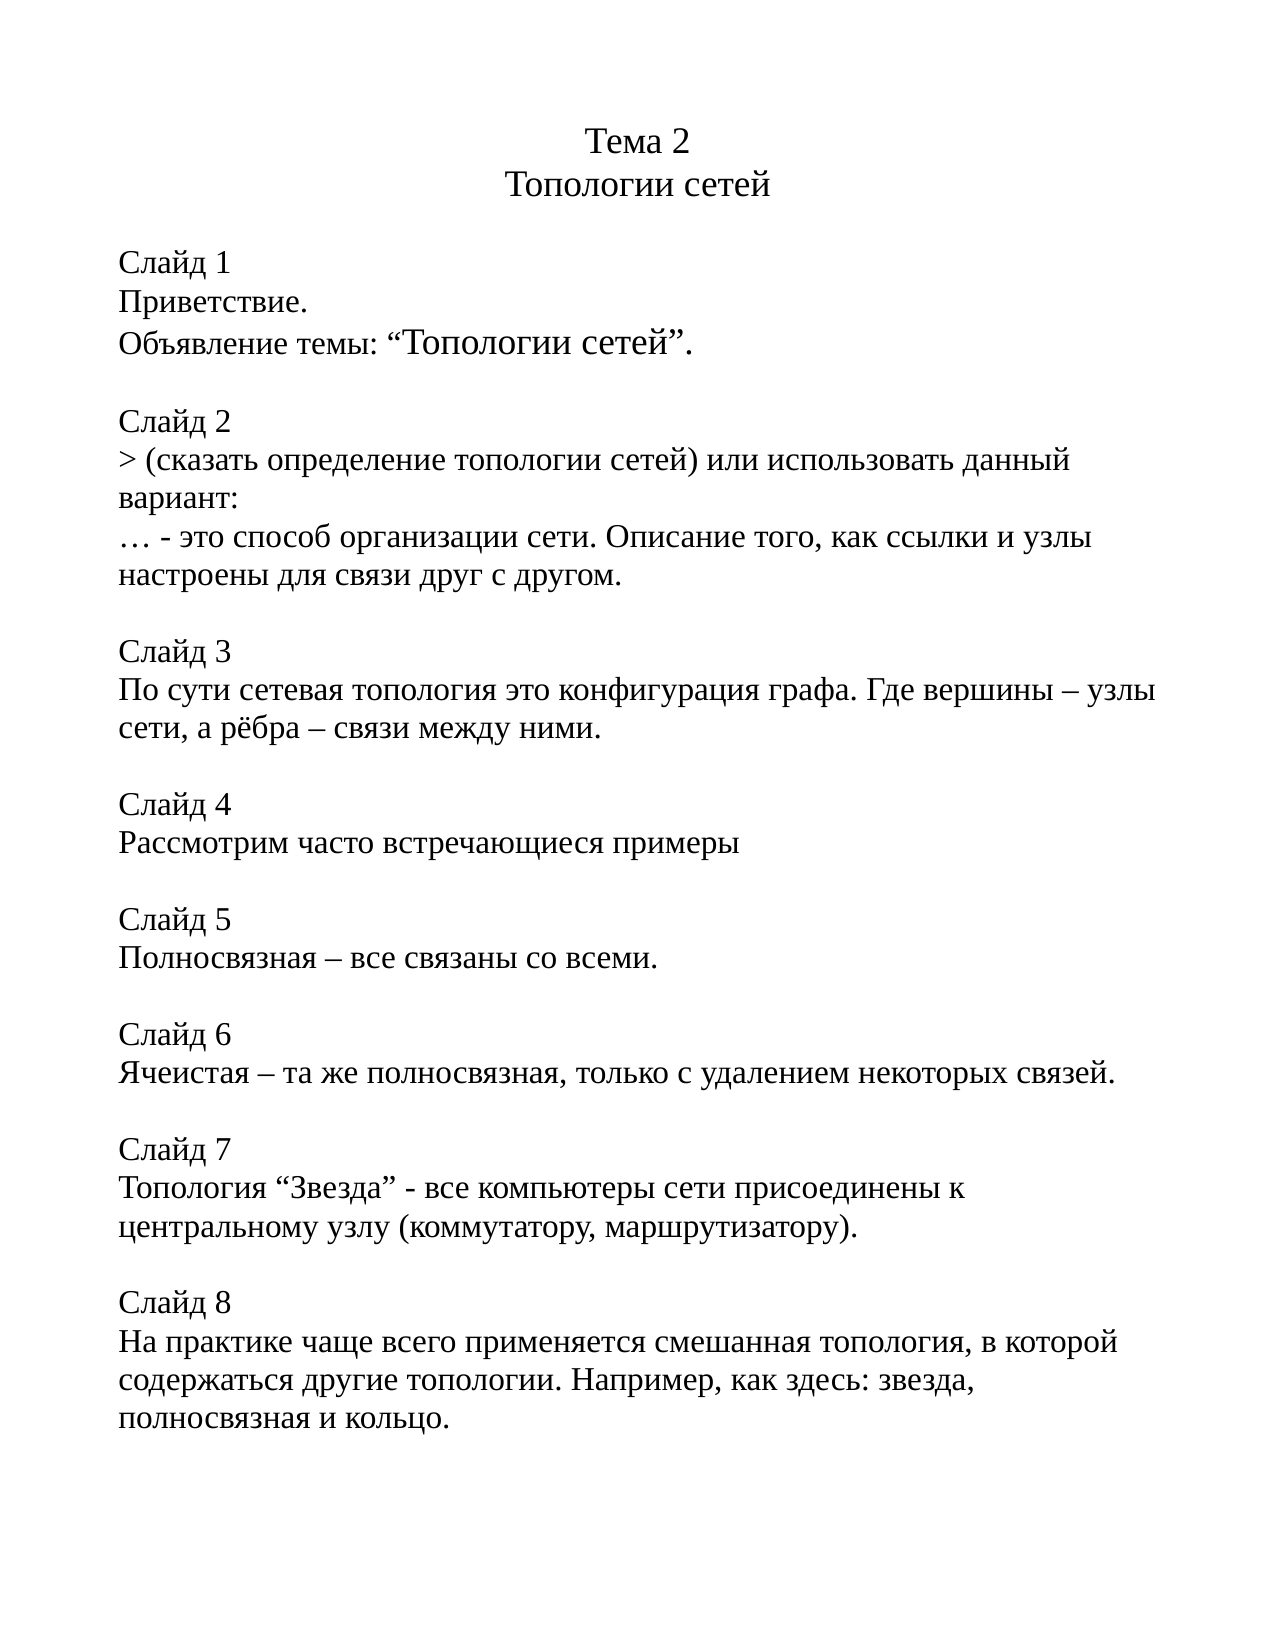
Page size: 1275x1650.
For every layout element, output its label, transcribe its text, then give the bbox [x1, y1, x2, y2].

text Слайд 1 [118, 243, 1157, 281]
text > (сказать определение топологии сетей) или использовать данный вариант: [118, 439, 1157, 516]
text Слайд 5 [118, 899, 1157, 937]
text Слайд 8 [118, 1282, 1157, 1321]
text Объявление темы: “Топологии сетей”. [118, 319, 1157, 362]
text Слайд 6 [118, 1014, 1157, 1052]
text На практике чаще всего применяется смешанная топология, в которой содержаться другие топологии. Например, как здесь: звезда, полносвязная и кольцо. [118, 1321, 1157, 1436]
text По сути сетевая топология это конфигурация графа. Где вершины – узлы сети, а рёбра – связи между ними. [118, 669, 1157, 746]
text Слайд 4 [118, 784, 1157, 822]
text Тема 2 [118, 118, 1157, 161]
text Полносвязная – все связаны со всеми. [118, 937, 1157, 976]
text Топологии сетей [118, 161, 1157, 204]
text Приветствие. [118, 281, 1157, 319]
text Слайд 2 [118, 401, 1157, 439]
text Ячеистая – та же полносвязная, только с удалением некоторых связей. [118, 1052, 1157, 1091]
text Слайд 7 [118, 1129, 1157, 1167]
text Рассмотрим часто встречающиеся примеры [118, 822, 1157, 861]
text … - это способ организации сети. Описание того, как ссылки и узлы настроены для связи друг с другом. [118, 516, 1157, 592]
text Топология “Звезда” - все компьютеры сети присоединены к центральному узлу (коммутатору, маршрутизатору). [118, 1167, 1157, 1244]
text Слайд 3 [118, 631, 1157, 669]
